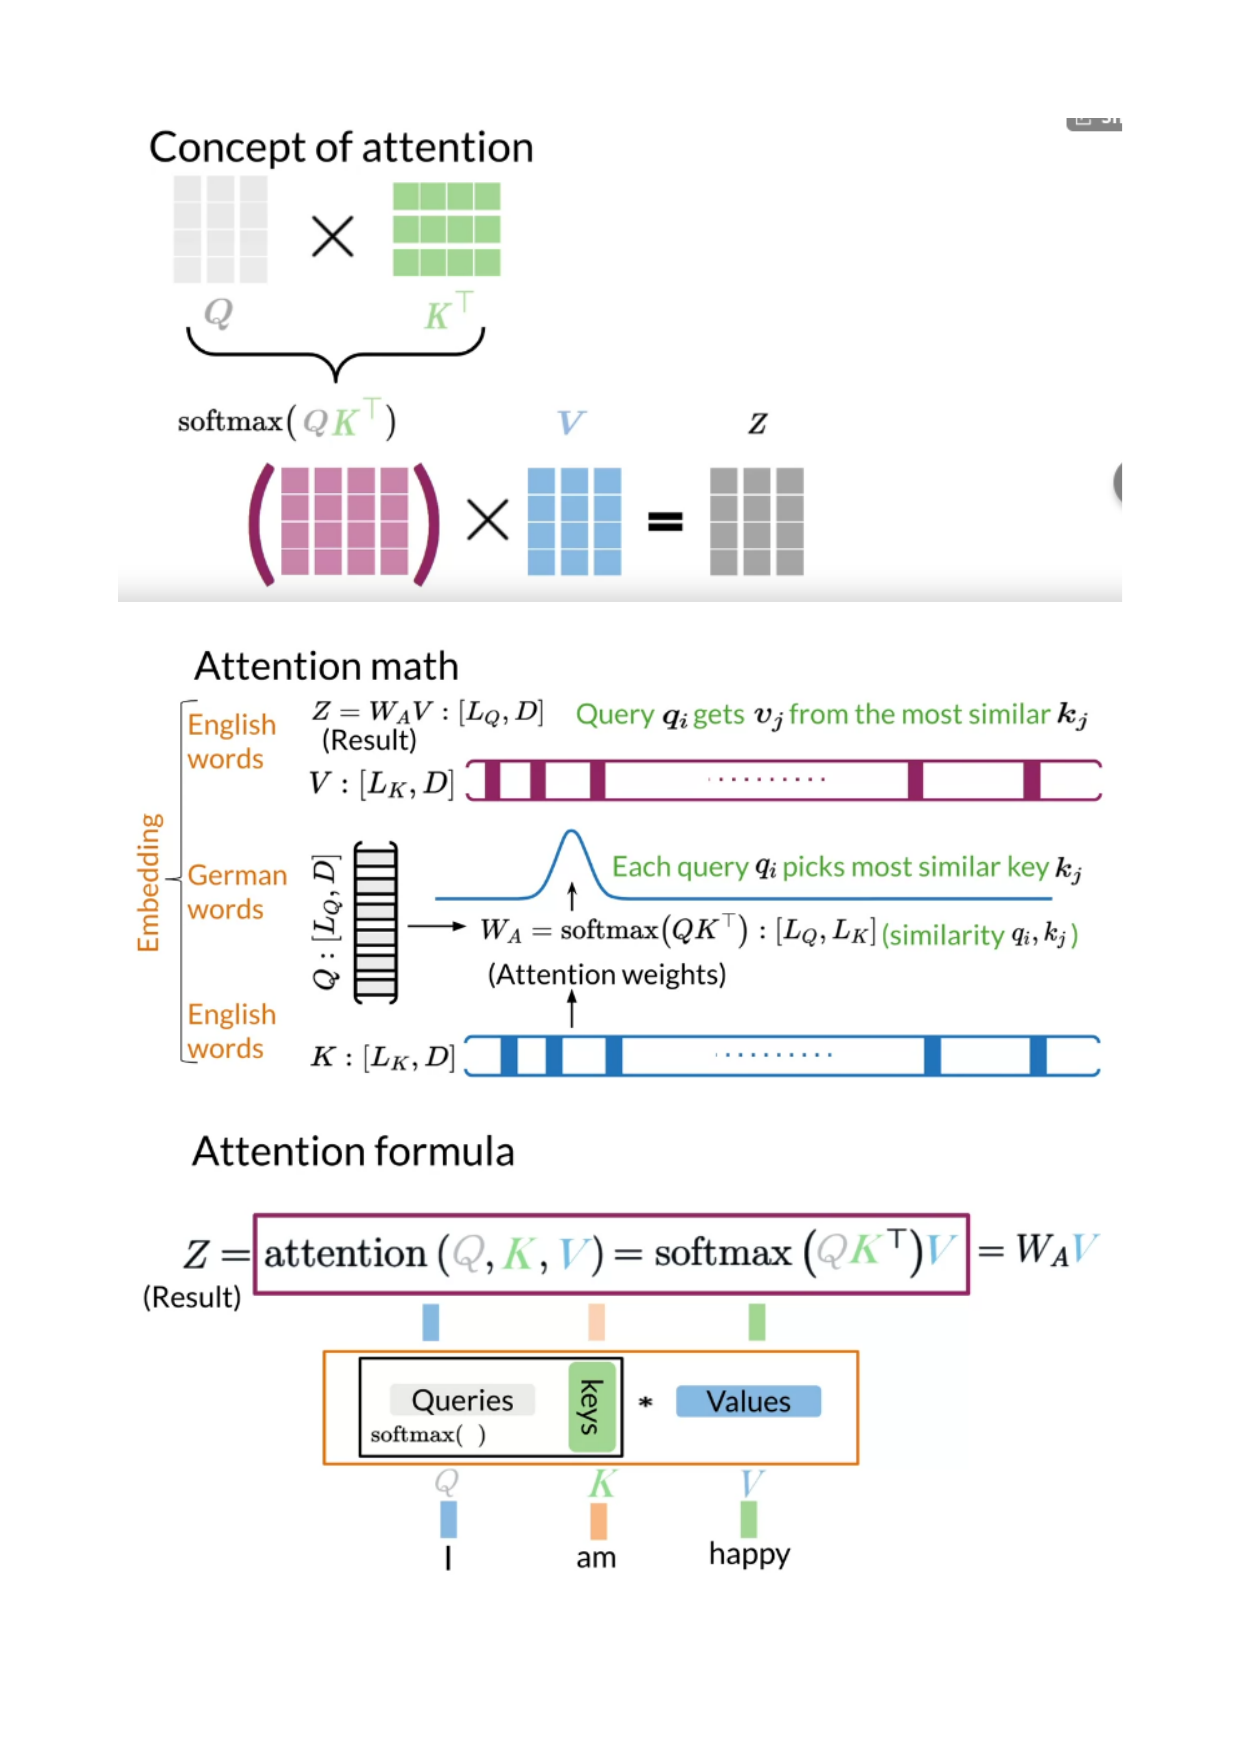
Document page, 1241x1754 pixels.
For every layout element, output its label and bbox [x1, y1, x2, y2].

picture [118, 118, 1123, 602]
picture [118, 1121, 1123, 1585]
picture [118, 630, 1123, 1093]
